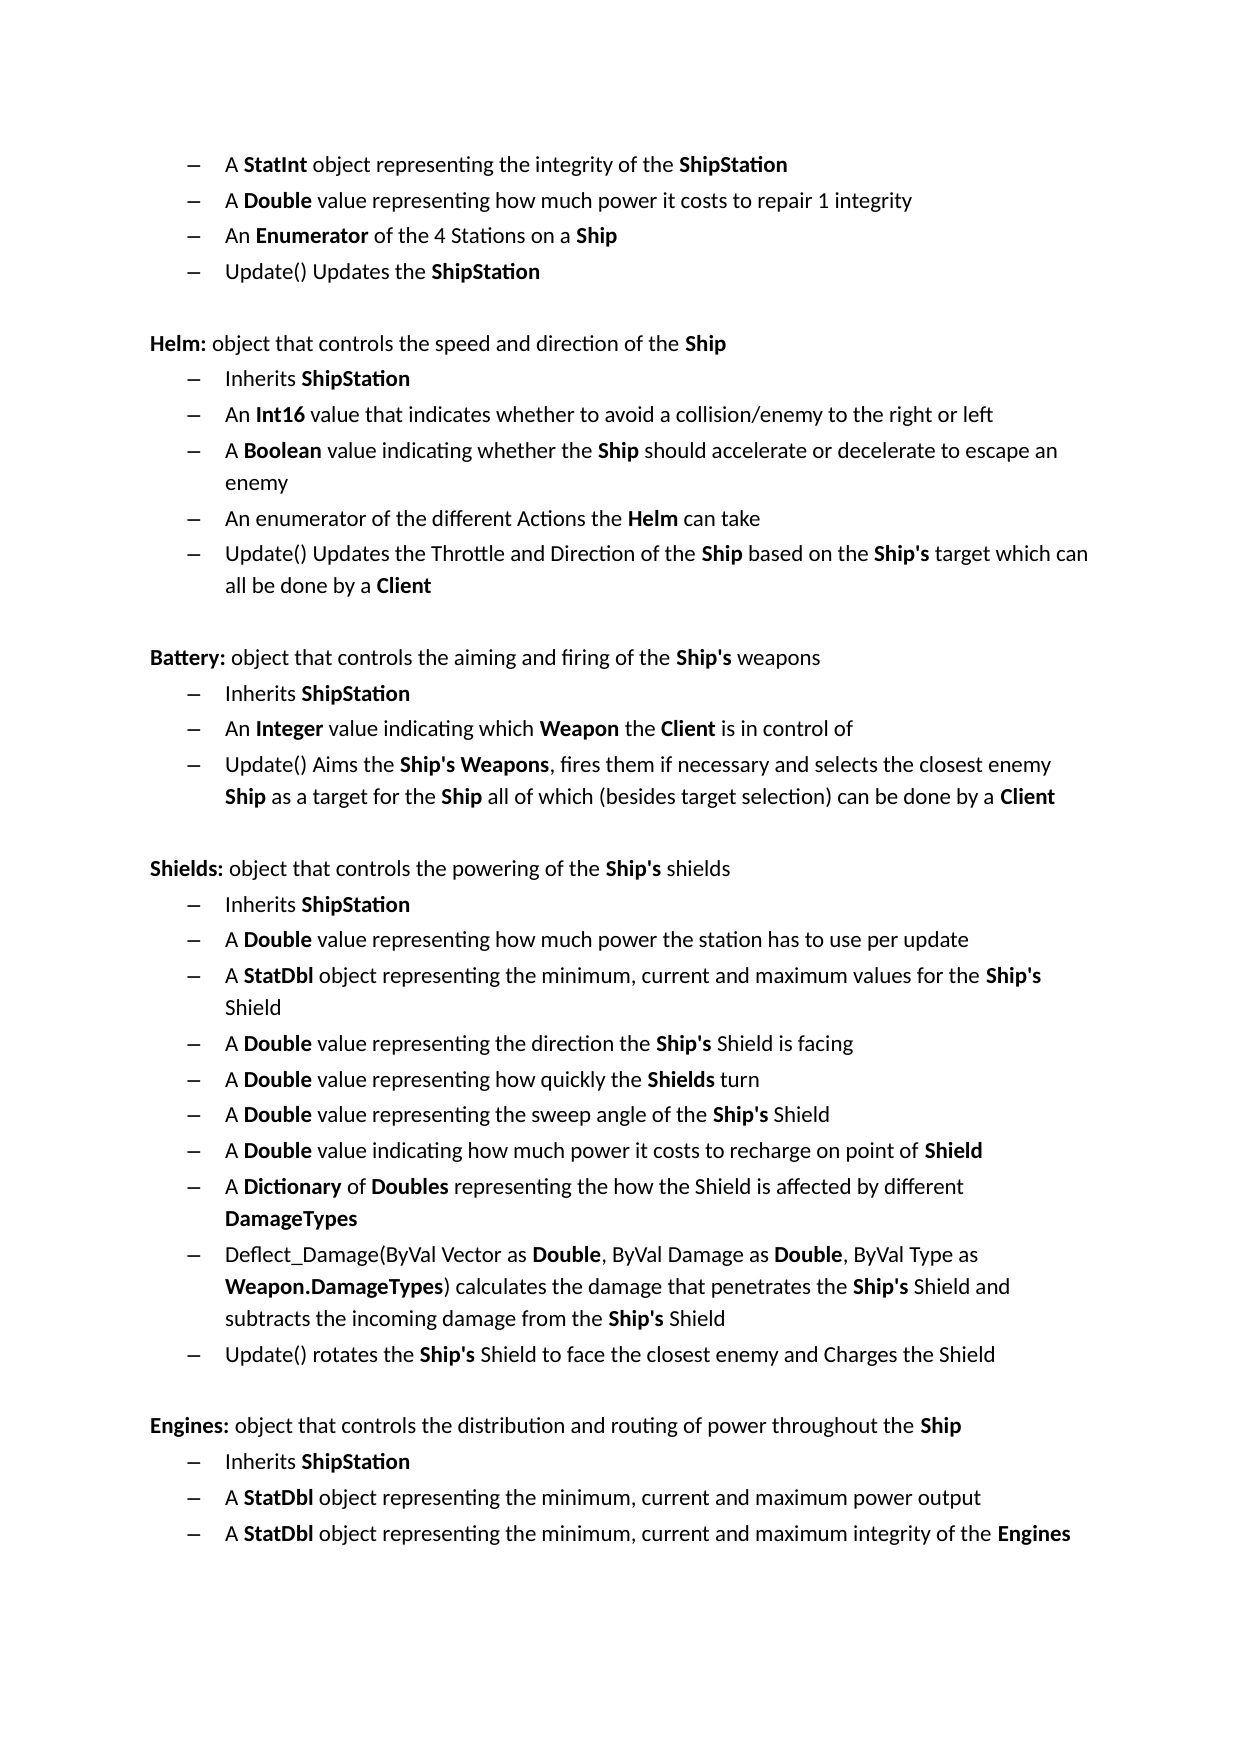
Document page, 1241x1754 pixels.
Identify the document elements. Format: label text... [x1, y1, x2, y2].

list Inherits ShipStation [187, 1447, 1090, 1475]
list A Double value representing how much power it costs to repair 1 integrity [187, 186, 1090, 214]
list Deflect_Damage(ByVal Vector as Double, ByVal Damage as Double, ByVal Type as Weapon.DamageTypes) calculates the damage that penetrates the Ship's Shield and subtracts the incoming damage from the Ship's Shield [187, 1240, 1090, 1332]
list A StatDbl object representing the minimum, current and maximum values for the Ship's Shield [187, 961, 1090, 1021]
list Update() rotates the Ship's Shield to face the closest enemy and Charges the Shield [187, 1340, 1090, 1368]
list A Dictionary of Doubles representing the how the Shield is affected by different DamageTypes [187, 1172, 1090, 1232]
list Inherits ShipStation [187, 679, 1090, 707]
list A Double value indicating how much power it costs to recharge on point of Shield [187, 1136, 1090, 1164]
text Engines: object that controls the distribution and routing of power throughout the Ship [150, 1411, 1090, 1439]
list Update() Updates the Throttle and Direction of the Ship based on the Ship's target which can all be done by a Client [187, 539, 1090, 600]
list A Double value representing the sweep angle of the Ship's Shield [187, 1101, 1090, 1128]
list An Enumerator of the 4 Stations on a Ship [187, 221, 1090, 249]
list Update() Aims the Ship's Weapons, fires them if necessary and selects the closest enemy Ship as a target for the Ship all of which (besides target selection) can be done by a Client [187, 750, 1090, 811]
list A StatDbl object representing the minimum, current and maximum integrity of the Engines [187, 1519, 1090, 1547]
list A StatInt object representing the integrity of the ShipStation [187, 150, 1090, 178]
list A StatDbl object representing the minimum, current and maximum power output [187, 1483, 1090, 1511]
list An Int16 value that indicates whether to avoid a collision/enemy to the right or left [187, 400, 1090, 428]
text Helm: object that controls the speed and direction of the Ship [150, 329, 1090, 357]
text Battery: object that controls the aiming and firing of the Ship's weapons [150, 643, 1090, 671]
list An Integer value indicating which Weapon the Client is in control of [187, 714, 1090, 743]
list A Double value representing how much power the station has to use per update [187, 925, 1090, 953]
list Update() Updates the ShipStation [187, 257, 1090, 285]
list An enumerator of the different Actions the Helm can take [187, 504, 1090, 532]
list A Boolean value indicating whether the Ship should accelerate or decelerate to escape an enemy [187, 436, 1090, 496]
list A Double value representing the direction the Ship's Shield is facing [187, 1029, 1090, 1057]
list Inherits ShipStation [187, 364, 1090, 392]
list Inherits ShipStation [187, 890, 1090, 918]
list A Double value representing how quickly the Shields turn [187, 1065, 1090, 1093]
text Shields: object that controls the powering of the Ship's shields [150, 854, 1090, 882]
